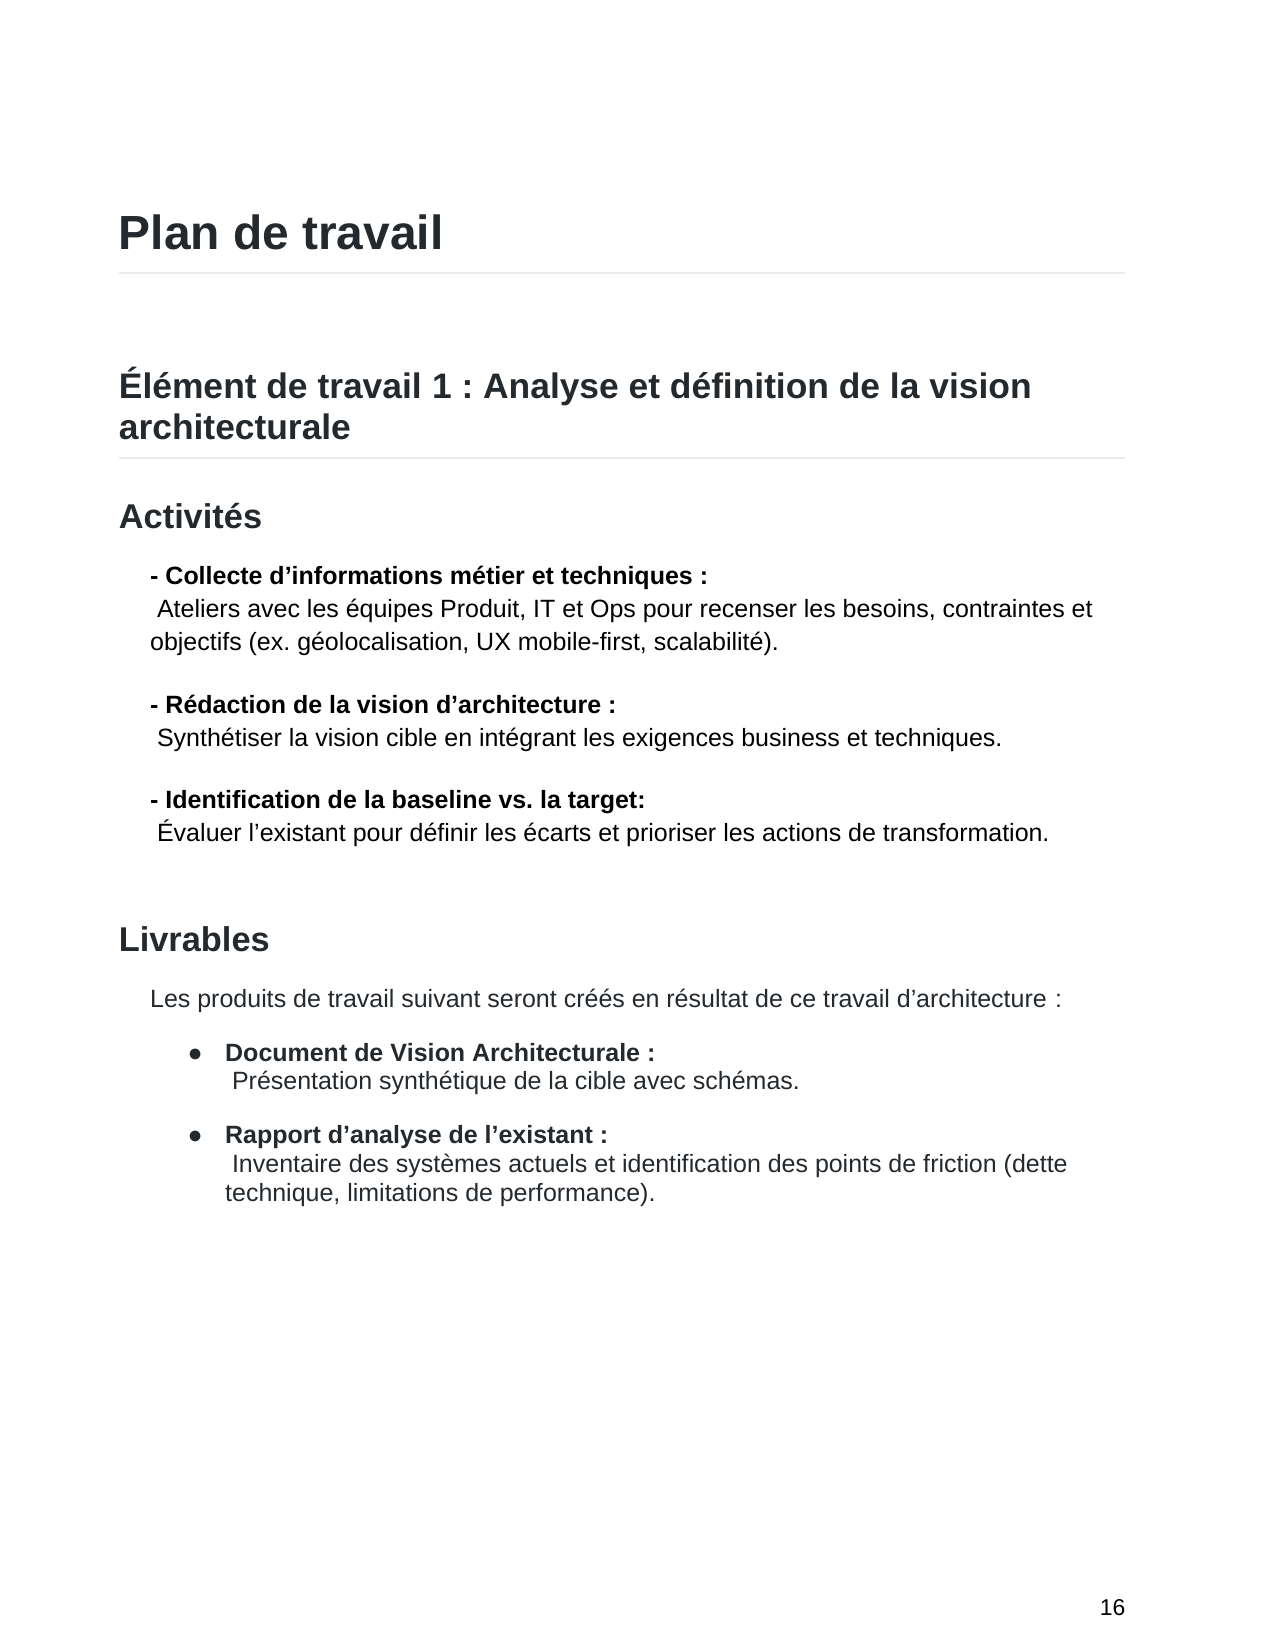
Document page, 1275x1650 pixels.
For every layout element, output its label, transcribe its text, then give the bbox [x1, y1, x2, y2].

text - Rédaction de la vision d’architecture : Synthétiser la vision cible en intégrant les exigences business et techniques. [150, 689, 1125, 782]
list Rapport d’analyse de l’existant : Inventaire des systèmes actuels et identification des points de friction (dette technique, limitations de performance). [187, 1120, 1125, 1206]
subtitle Activités [119, 496, 1125, 536]
text Les produits de travail suivant seront créés en résultat de ce travail d’architecture : [150, 984, 1125, 1012]
subtitle Plan de travail [119, 205, 1125, 272]
subtitle Élément de travail 1 : Analyse et définition de la vision architecturale [119, 365, 1125, 457]
text - Collecte d’informations métier et techniques : Ateliers avec les équipes Produit, IT et Ops pour recenser les besoins, contraintes et objectifs (ex. géolocalisation, UX mobile-first, scalabilité). [150, 561, 1125, 686]
text - Identification de la baseline vs. la target: Évaluer l’existant pour définir les écarts et prioriser les actions de transformation. [150, 785, 1125, 847]
list Document de Vision Architecturale : Présentation synthétique de la cible avec schémas. [187, 1037, 1125, 1095]
subtitle Livrables [119, 919, 1125, 959]
